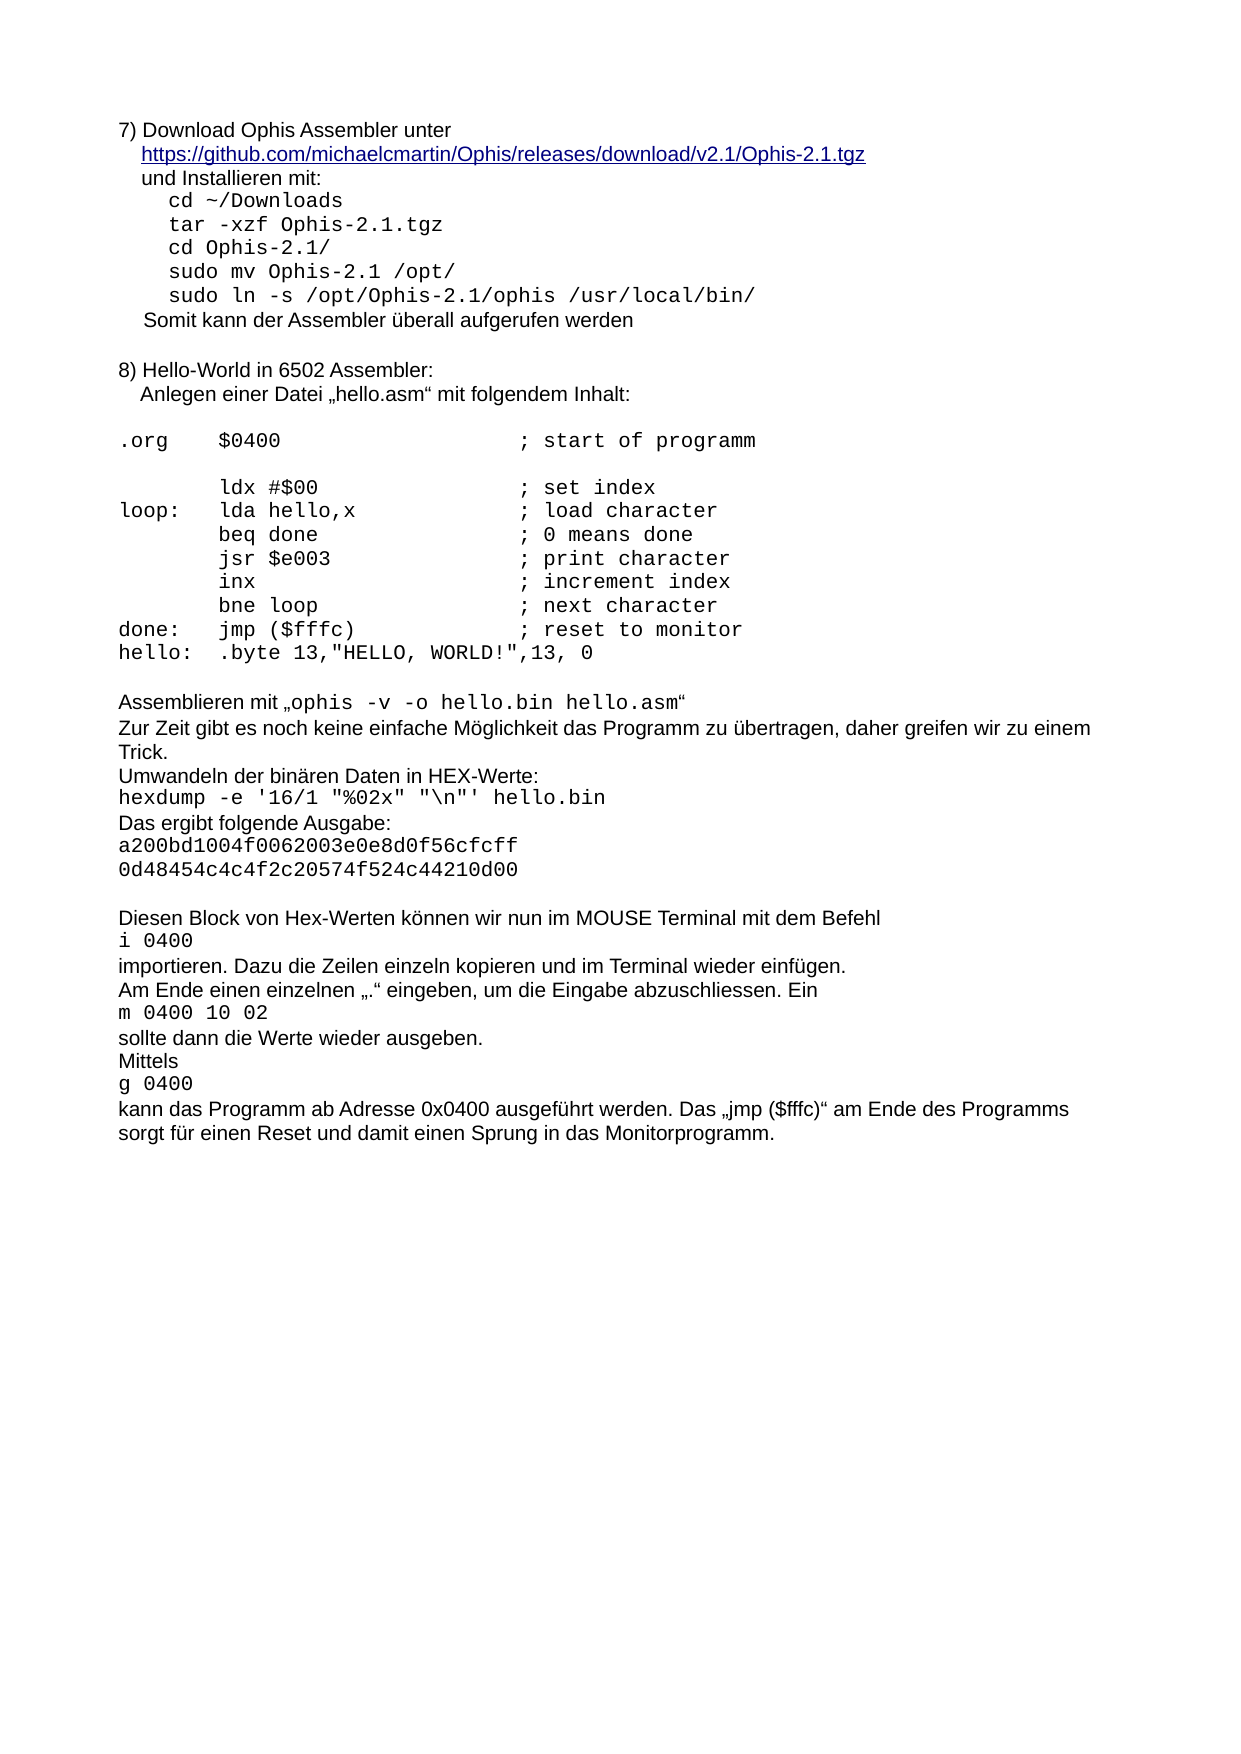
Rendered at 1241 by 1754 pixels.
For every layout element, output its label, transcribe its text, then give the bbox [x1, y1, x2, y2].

text Diesen Block von Hex-Werten können wir nun im MOUSE Terminal mit dem Befehl [118, 906, 1122, 930]
text done: jmp ($fffc) ; reset to monitor [118, 619, 1122, 642]
text Anlegen einer Datei „hello.asm“ mit folgendem Inhalt: [118, 382, 1122, 406]
text i 0400 [118, 930, 1122, 954]
text Mittels [118, 1049, 1122, 1073]
text 7) Download Ophis Assembler unter [118, 118, 1122, 142]
text m 0400 10 02 [118, 1002, 1122, 1025]
text tar -xzf Ophis-2.1.tgz [118, 214, 1122, 237]
text beq done ; 0 means done [118, 524, 1122, 548]
text Somit kann der Assembler überall aufgerufen werden [118, 308, 1122, 334]
text sudo ln -s /opt/Ophis-2.1/ophis /usr/local/bin/ [118, 284, 1122, 308]
text Assemblieren mit „ophis -v -o hello.bin hello.asm“ [118, 690, 1122, 716]
text Umwandeln der binären Daten in HEX-Werte: [118, 763, 1122, 787]
text a200bd1004f0062003e0e8d0f56cfcff [118, 835, 1122, 859]
text sudo mv Ophis-2.1 /opt/ [118, 261, 1122, 284]
text importieren. Dazu die Zeilen einzeln kopieren und im Terminal wieder einfügen. Am Ende einen einzelnen „.“ eingeben, um die Eingabe abzuschliessen. Ein [118, 954, 1122, 1002]
text cd Ophis-2.1/ [118, 237, 1122, 261]
text sollte dann die Werte wieder ausgeben. [118, 1025, 1122, 1049]
text ldx #$00 ; set index [118, 477, 1122, 501]
text 8) Hello-World in 6502 Assembler: [118, 358, 1122, 382]
text jsr $e003 ; print character [118, 548, 1122, 571]
text loop: lda hello,x ; load character [118, 501, 1122, 524]
text kann das Programm ab Adresse 0x0400 ausgeführt werden. Das „jmp ($fffc)“ am Ende des Programms sorgt für einen Reset und damit einen Sprung in das Monitorprogramm. [118, 1097, 1122, 1145]
text .org $0400 ; start of programm [118, 429, 1122, 453]
text hello: .byte 13,"HELLO, WORLD!",13, 0 [118, 642, 1122, 666]
text Das ergibt folgende Ausgabe: [118, 811, 1122, 835]
text bne loop ; next character [118, 595, 1122, 619]
text inx ; increment index [118, 571, 1122, 595]
text hexdump -e '16/1 "%02x" "\n"' hello.bin [118, 787, 1122, 811]
text 0d48454c4c4f2c20574f524c44210d00 [118, 859, 1122, 882]
text und Installieren mit: cd ~/Downloads [118, 166, 1122, 214]
text g 0400 [118, 1073, 1122, 1097]
text https://github.com/michaelcmartin/Ophis/releases/download/v2.1/Ophis-2.1.tgz [118, 142, 1122, 166]
text Zur Zeit gibt es noch keine einfache Möglichkeit das Programm zu übertragen, daher greifen wir zu einem Trick. [118, 716, 1122, 763]
